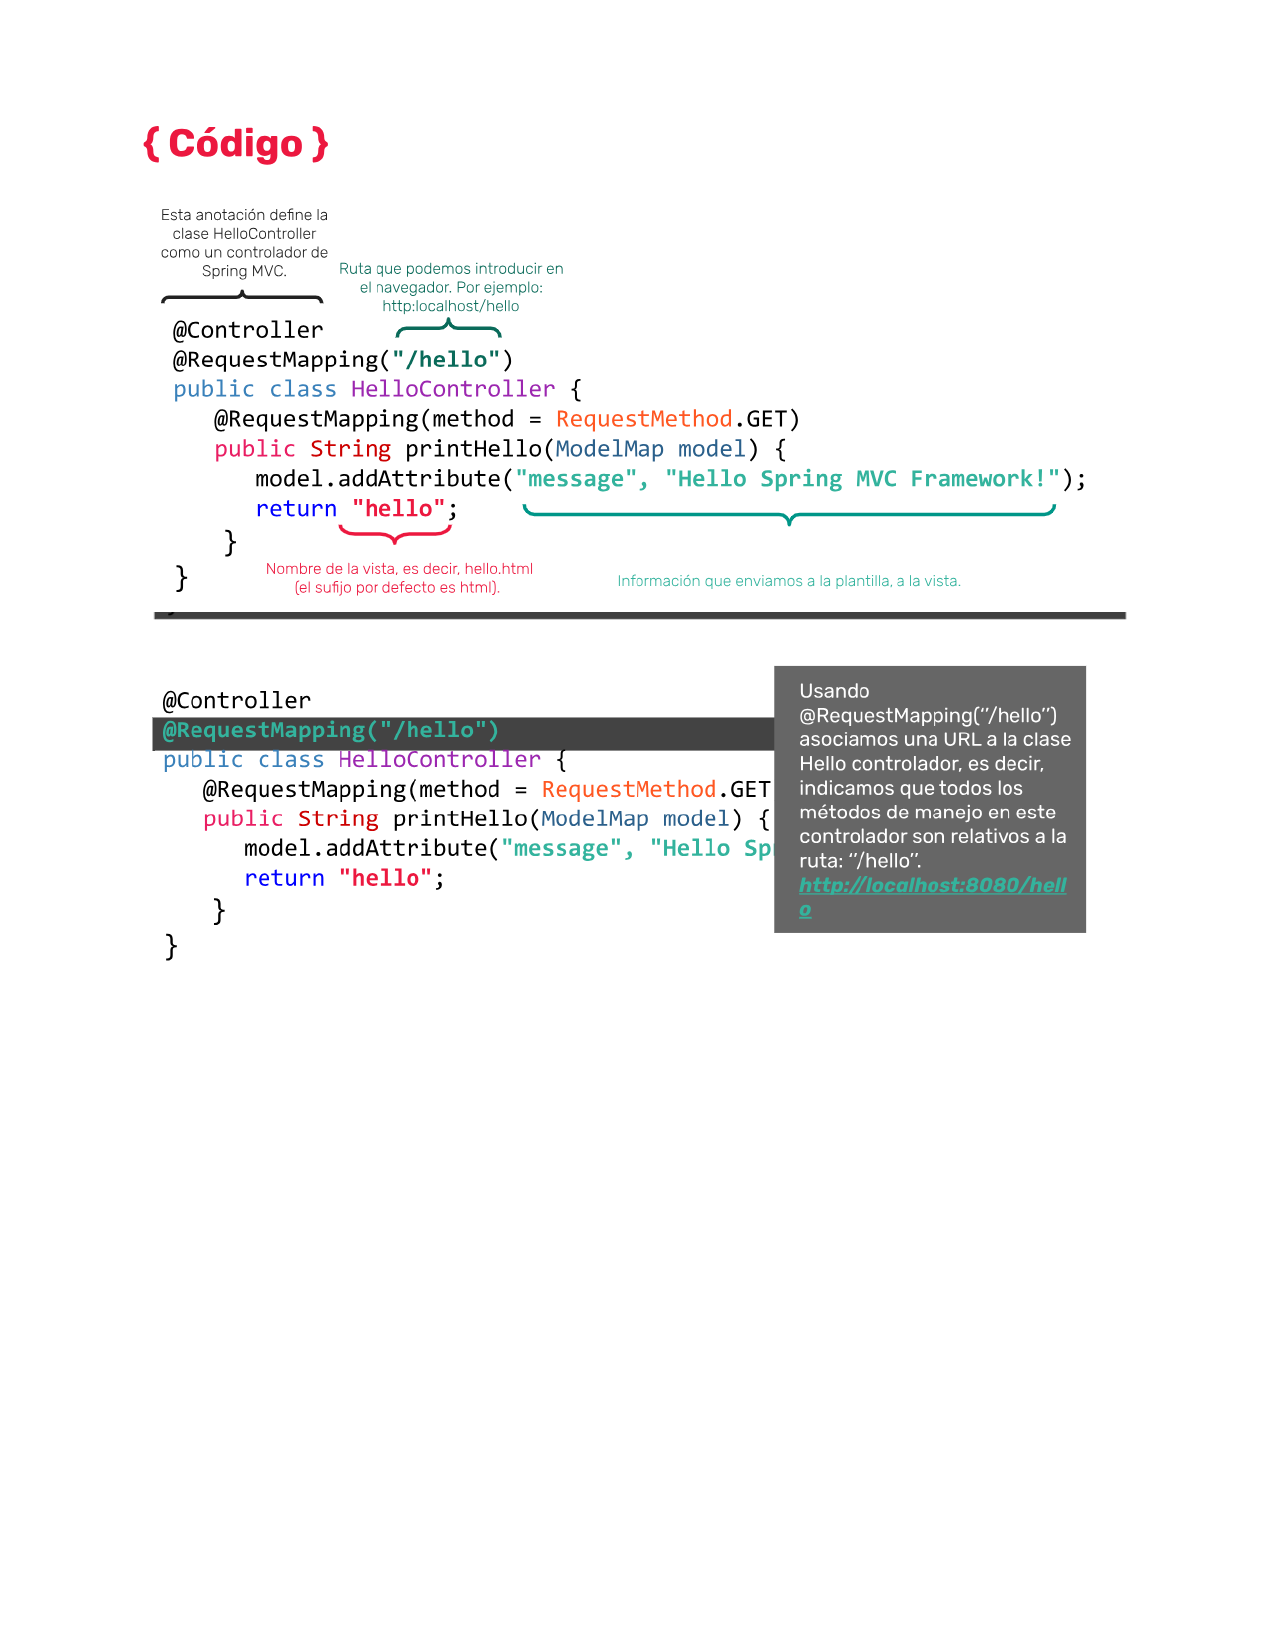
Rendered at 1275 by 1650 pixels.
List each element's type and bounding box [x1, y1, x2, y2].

picture [118, 118, 1157, 634]
picture [118, 653, 1157, 1056]
